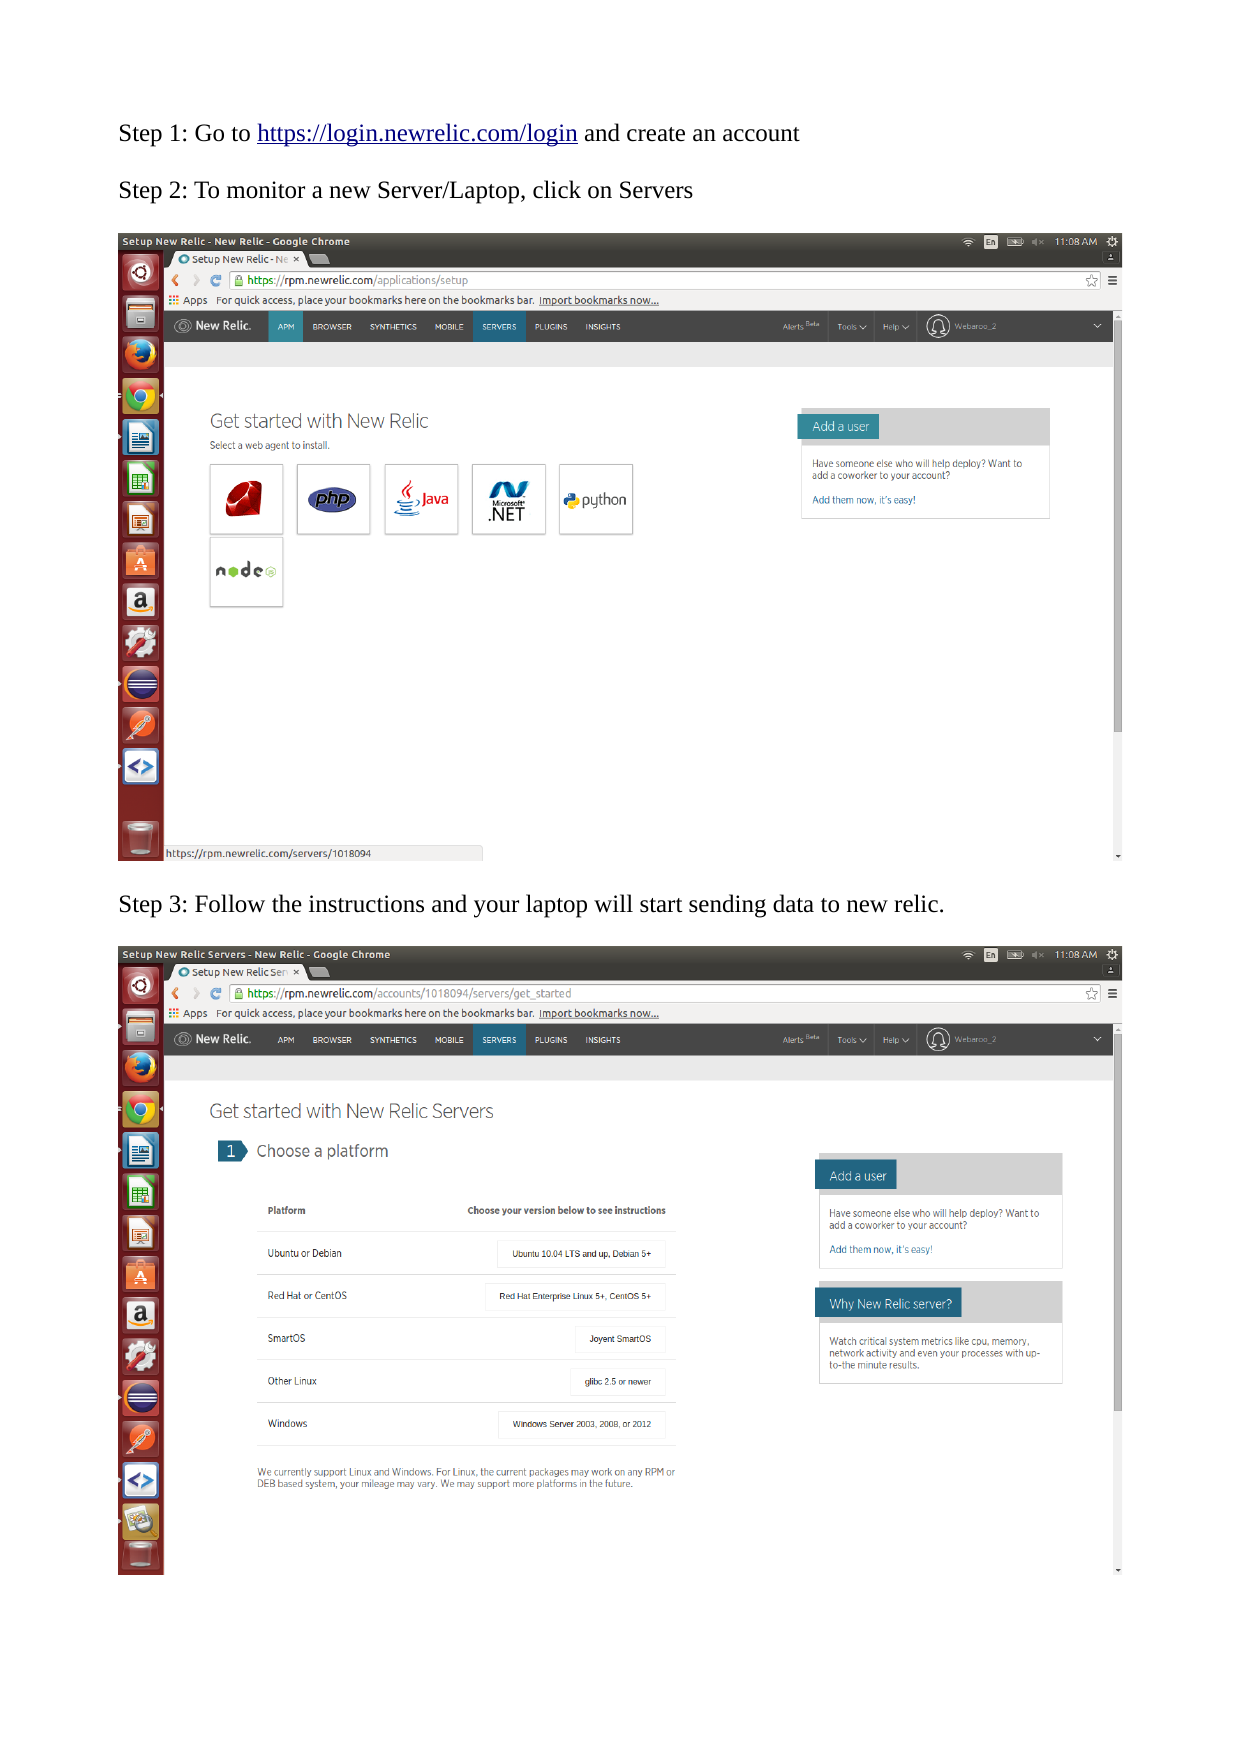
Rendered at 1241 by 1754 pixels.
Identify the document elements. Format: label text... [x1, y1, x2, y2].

picture [118, 233, 1123, 861]
text Step 3: Follow the instructions and your laptop will start sending data to new relic. [118, 889, 1122, 918]
picture [118, 946, 1123, 1575]
text Step 2: To monitor a new Server/Laptop, click on Servers [118, 176, 1122, 204]
text Step 1: Go to https://login.newrelic.com/login and create an account [118, 118, 1122, 147]
